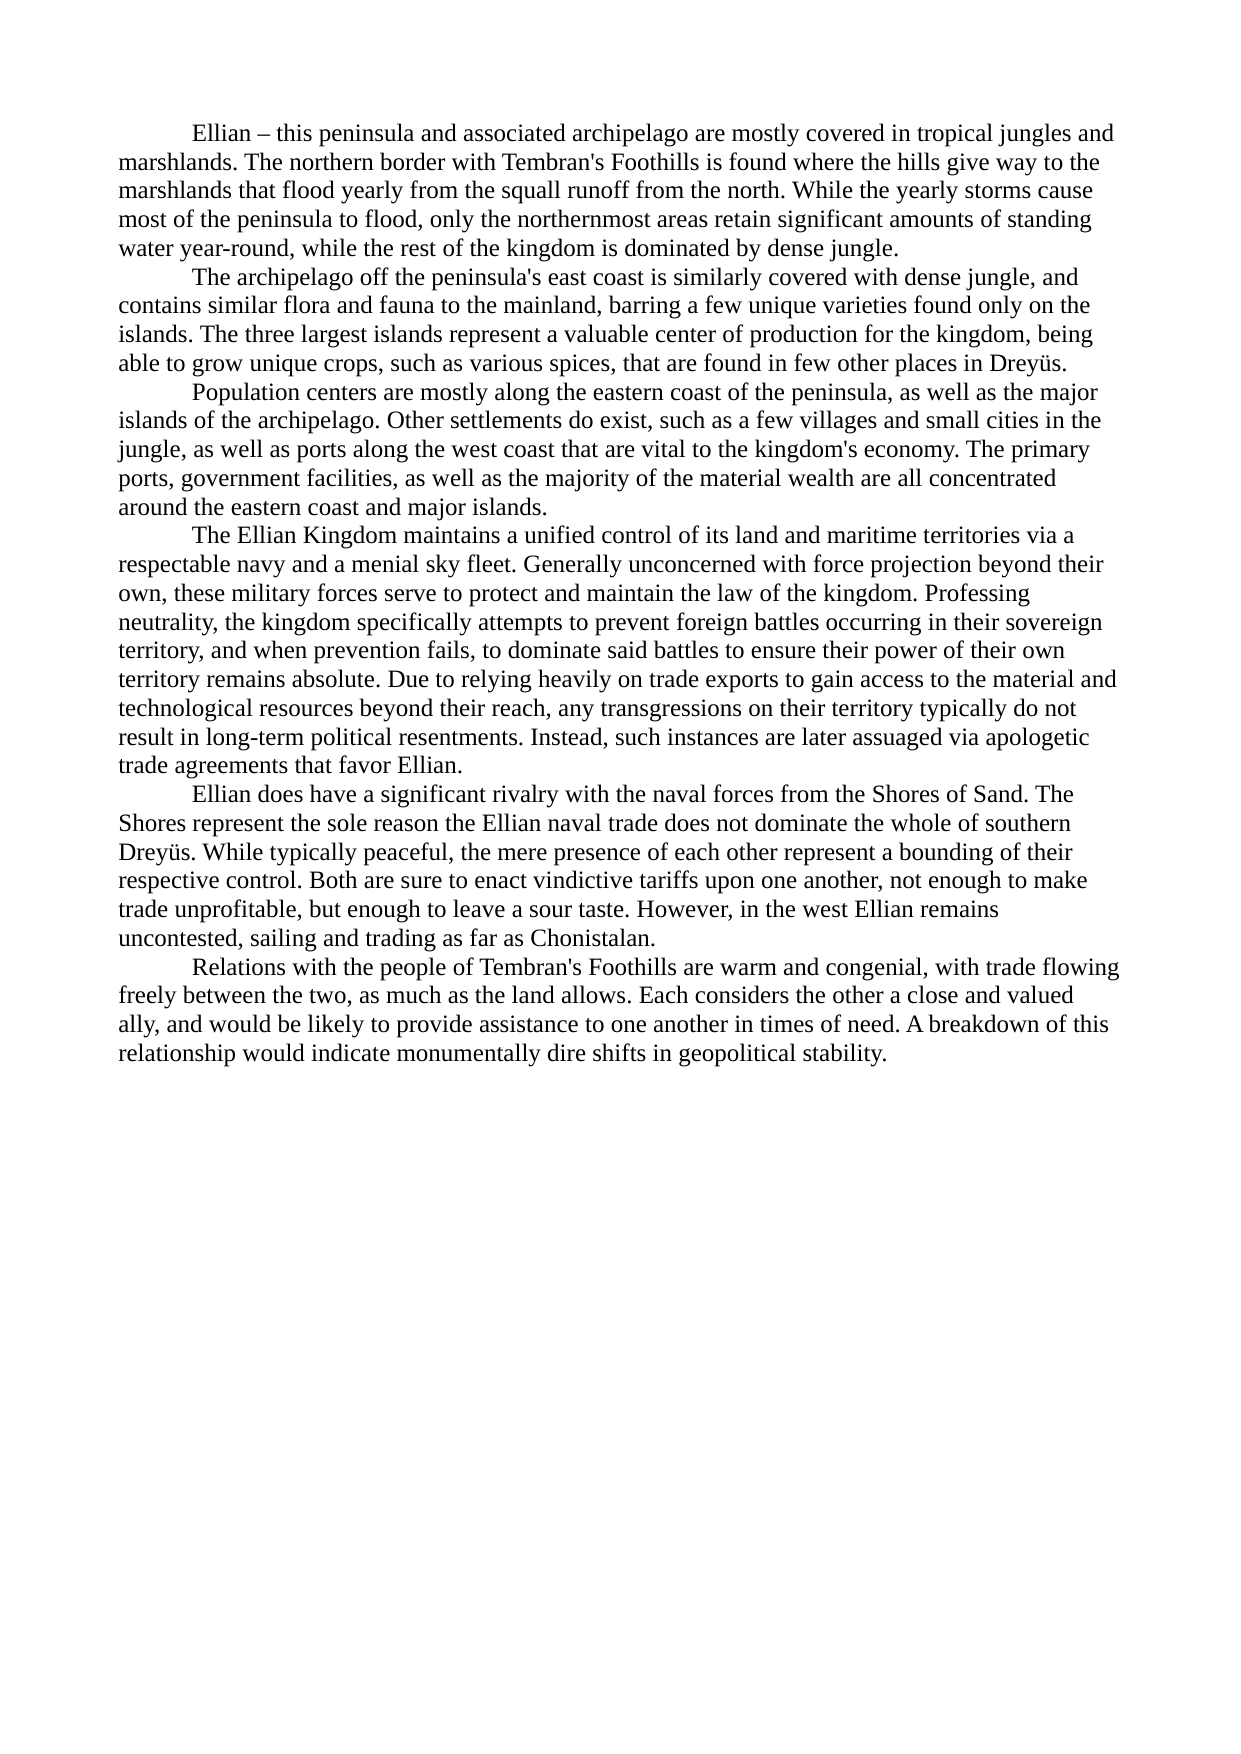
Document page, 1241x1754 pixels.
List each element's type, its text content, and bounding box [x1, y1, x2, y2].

text The archipelago off the peninsula's east coast is similarly covered with dense jungle, and contains similar flora and fauna to the mainland, barring a few unique varieties found only on the islands. The three largest islands represent a valuable center of production for the kingdom, being able to grow unique crops, such as various spices, that are found in few other places in Dreyüs. [118, 262, 1122, 377]
text Relations with the people of Tembran's Foothills are warm and congenial, with trade flowing freely between the two, as much as the land allows. Each considers the other a close and valued ally, and would be likely to provide assistance to one another in times of need. A breakdown of this relationship would indicate monumentally dire shifts in geopolitical stability. [118, 952, 1122, 1067]
text Ellian – this peninsula and associated archipelago are mostly covered in tropical jungles and marshlands. The northern border with Tembran's Foothills is found where the hills give way to the marshlands that flood yearly from the squall runoff from the north. While the yearly storms cause most of the peninsula to flood, only the northernmost areas retain significant amounts of standing water year-round, while the rest of the kingdom is dominated by dense jungle. [118, 118, 1122, 262]
text Ellian does have a significant rivalry with the naval forces from the Shores of Sand. The Shores represent the sole reason the Ellian naval trade does not dominate the whole of southern Dreyüs. While typically peaceful, the mere presence of each other represent a bounding of their respective control. Both are sure to enact vindictive tariffs upon one another, not enough to make trade unprofitable, but enough to leave a sour taste. However, in the west Ellian remains uncontested, sailing and trading as far as Chonistalan. [118, 779, 1122, 952]
text The Ellian Kingdom maintains a unified control of its land and maritime territories via a respectable navy and a menial sky fleet. Generally unconcerned with force projection beyond their own, these military forces serve to protect and maintain the law of the kingdom. Professing neutrality, the kingdom specifically attempts to prevent foreign battles occurring in their sovereign territory, and when prevention fails, to dominate said battles to ensure their power of their own territory remains absolute. Due to relying heavily on trade exports to gain access to the material and technological resources beyond their reach, any transgressions on their territory typically do not result in long-term political resentments. Instead, such instances are later assuaged via apologetic trade agreements that favor Ellian. [118, 521, 1122, 779]
text Population centers are mostly along the eastern coast of the peninsula, as well as the major islands of the archipelago. Other settlements do exist, such as a few villages and small cities in the jungle, as well as ports along the west coast that are vital to the kingdom's economy. The primary ports, government facilities, as well as the majority of the material wealth are all concentrated around the eastern coast and major islands. [118, 377, 1122, 521]
